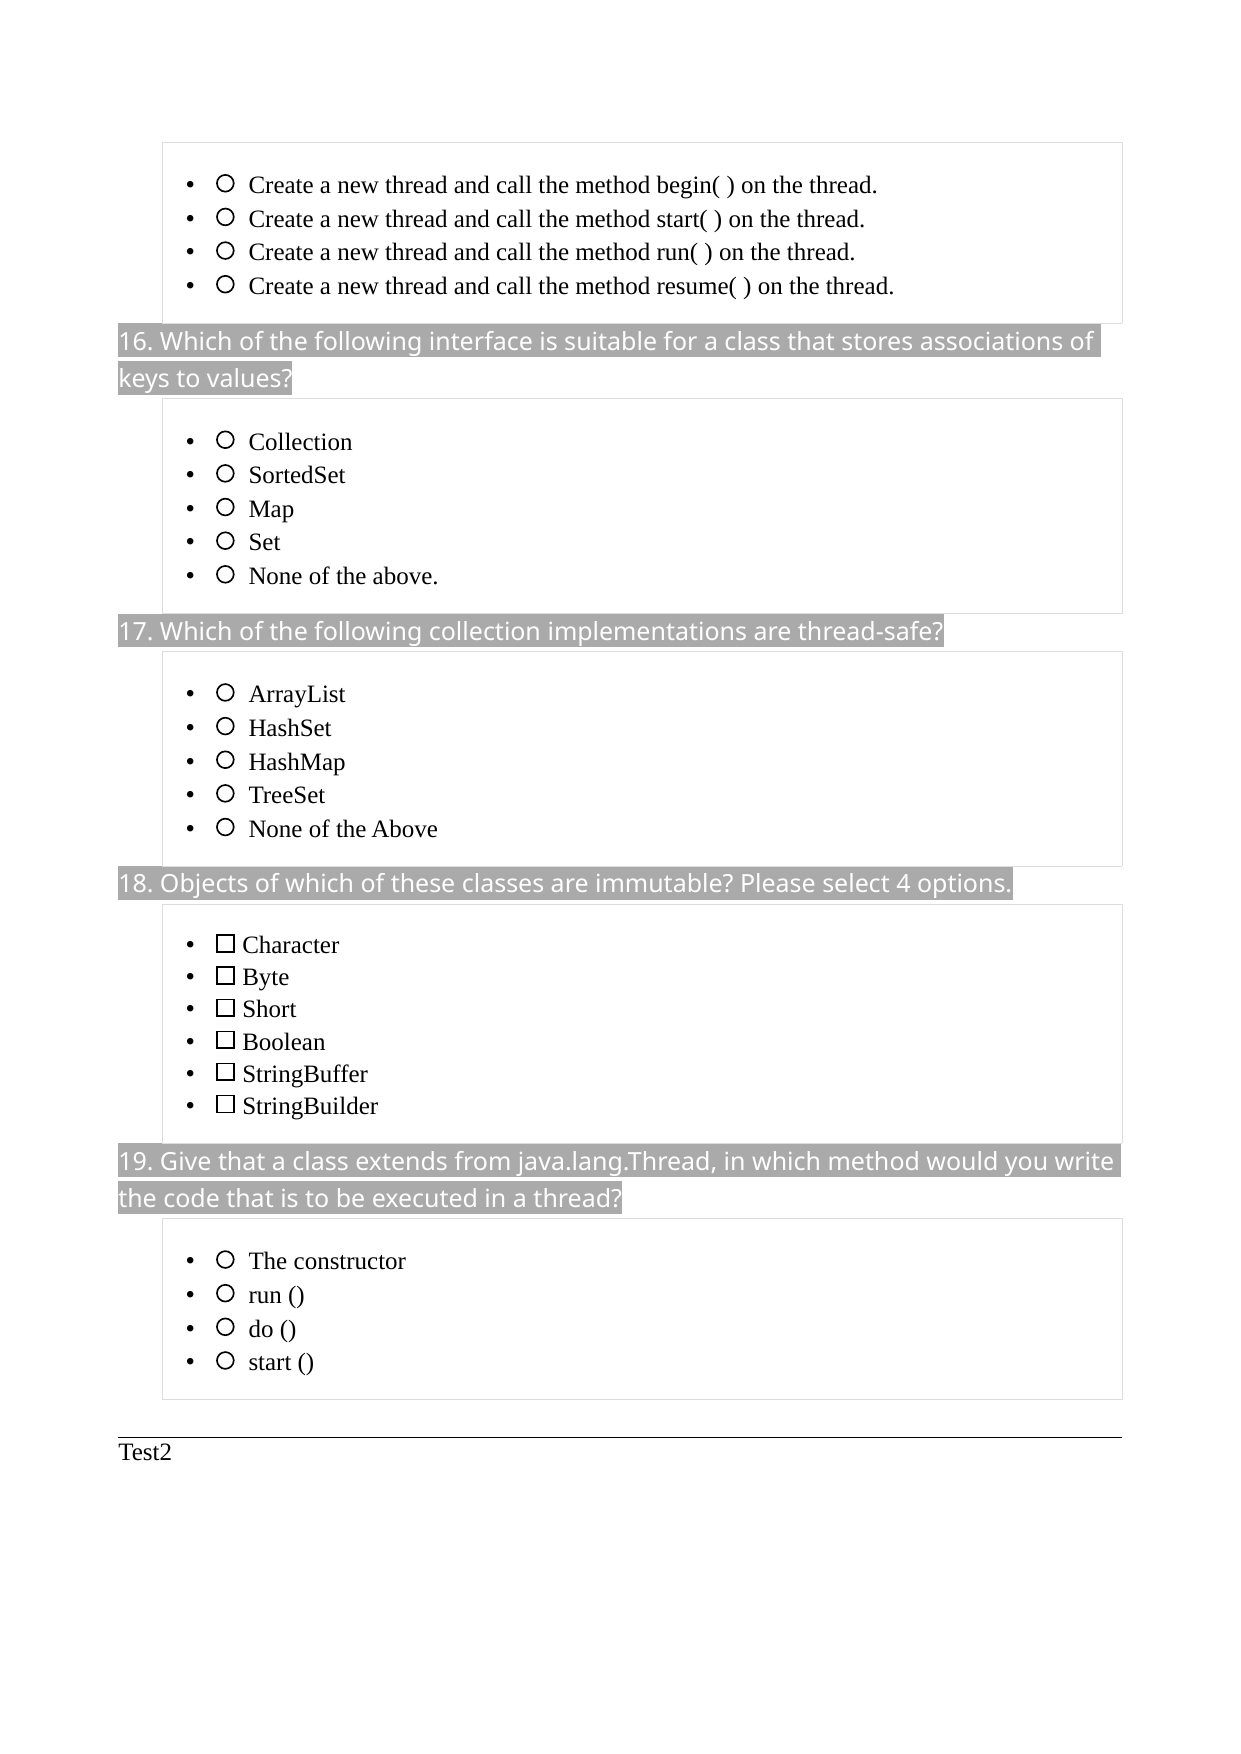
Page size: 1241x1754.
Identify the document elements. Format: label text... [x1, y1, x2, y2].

subtitle 19. Give that a class extends from java.lang.Thread, in which method would you write the code that is to be executed in a thread? [118, 1143, 1122, 1214]
list do () [163, 1285, 1122, 1319]
list Boolean [163, 1000, 1122, 1032]
list Byte [163, 936, 1122, 968]
list SortedSet [163, 432, 1122, 465]
list StringBuilder [163, 1064, 1122, 1143]
list Map [163, 465, 1122, 499]
list HashSet [163, 684, 1122, 718]
list Collection [163, 399, 1122, 432]
subtitle 17. Which of the following collection implementations are thread-safe? [118, 613, 1122, 647]
list ArrayList [163, 652, 1122, 684]
subtitle 16. Which of the following interface is suitable for a class that stores associations of keys to values? [118, 323, 1122, 395]
list Create a new thread and call the method run( ) on the thread. [163, 209, 1122, 243]
list Create a new thread and call the method resume( ) on the thread. [163, 243, 1122, 323]
list start () [163, 1319, 1122, 1399]
list Character [163, 905, 1122, 936]
list StringBuffer [163, 1032, 1122, 1064]
list Create a new thread and call the method begin( ) on the thread. [163, 143, 1122, 175]
list Set [163, 499, 1122, 533]
list None of the above. [163, 533, 1122, 613]
list None of the Above [163, 785, 1122, 866]
list HashMap [163, 718, 1122, 752]
list TreeSet [163, 752, 1122, 785]
text Test2 [118, 1438, 1122, 1466]
list Short [163, 968, 1122, 1000]
list run () [163, 1252, 1122, 1285]
list The constructor [163, 1219, 1122, 1252]
list Create a new thread and call the method start( ) on the thread. [163, 175, 1122, 209]
subtitle 18. Objects of which of these classes are immutable? Please select 4 options. [118, 866, 1122, 900]
